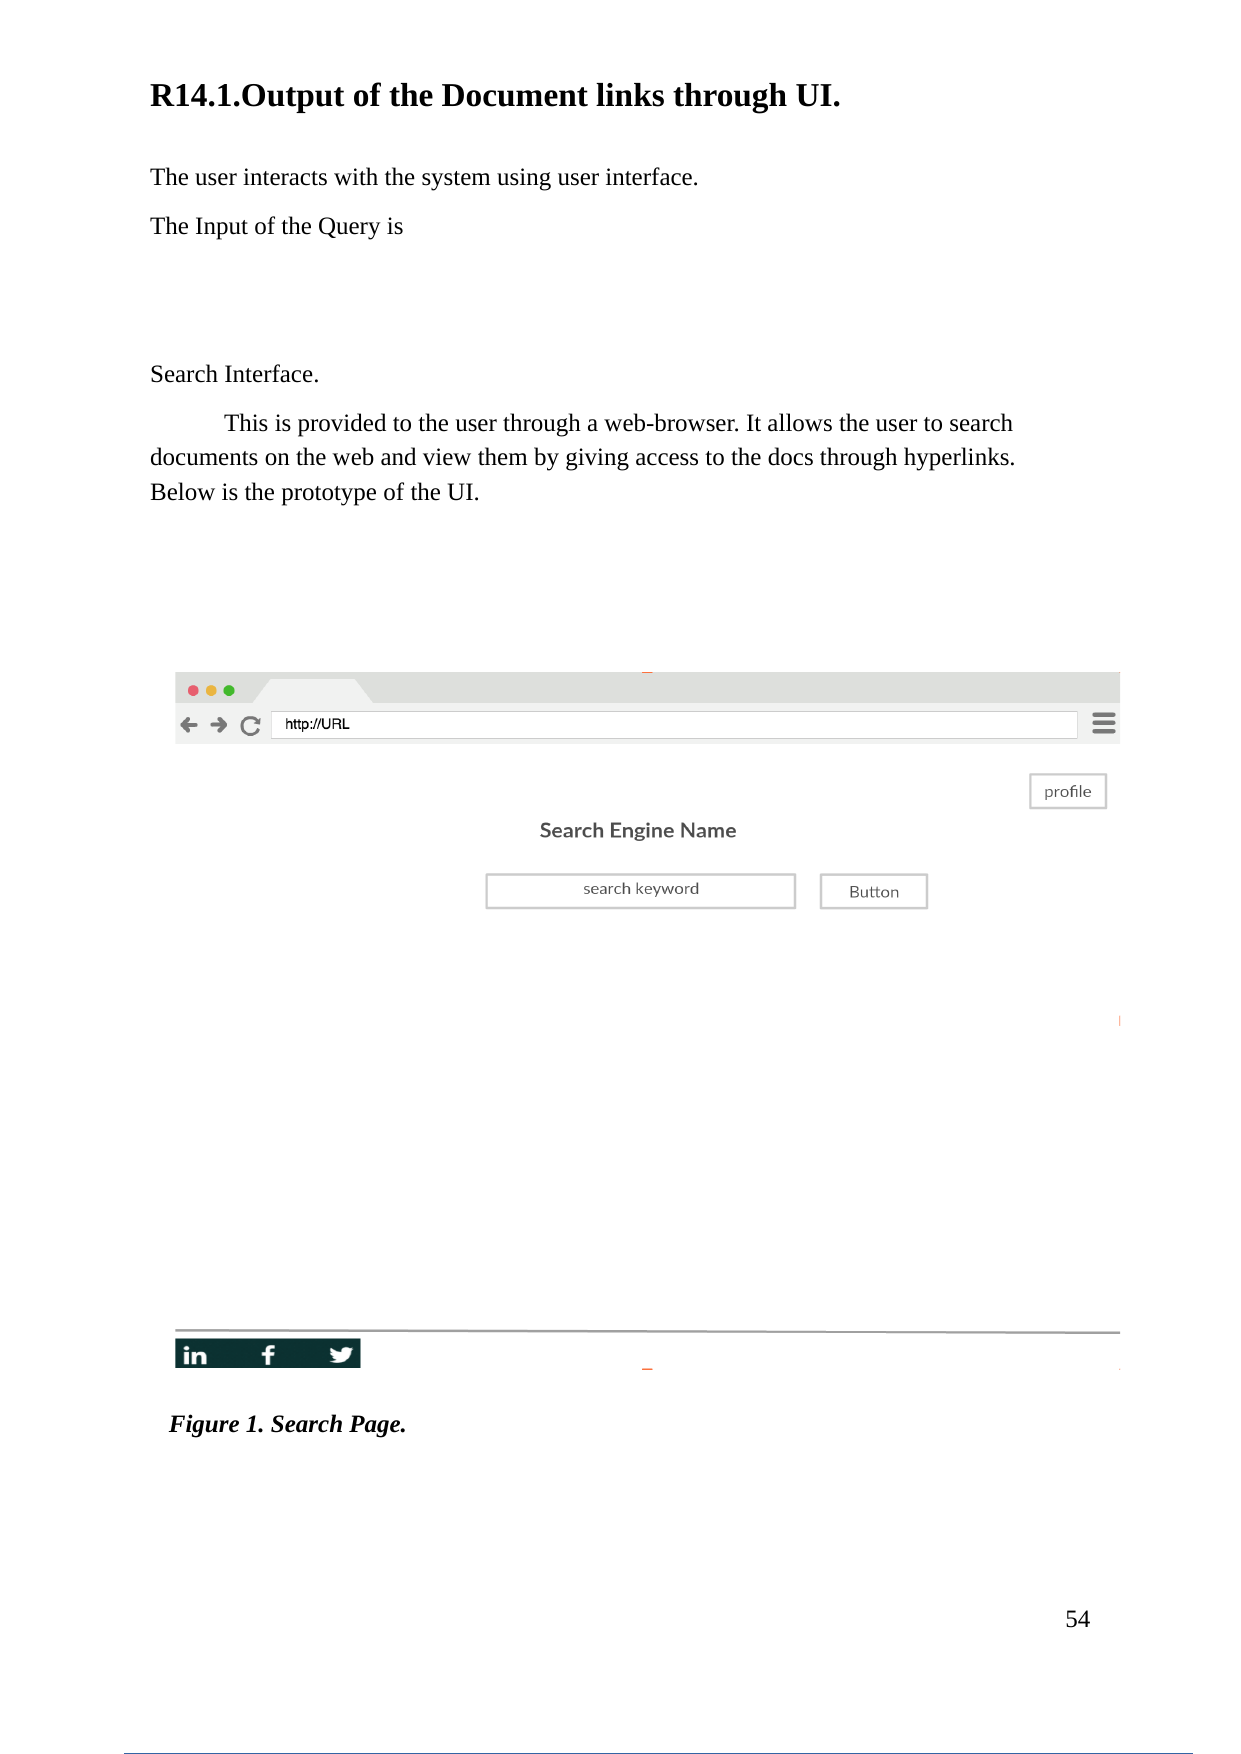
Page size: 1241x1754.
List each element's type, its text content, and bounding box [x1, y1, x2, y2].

text The Input of the Query is [150, 211, 1090, 240]
text Figure 1. Search Page. [150, 1409, 1090, 1438]
text Search Interface. [150, 359, 1090, 387]
text The user interacts with the system using user interface. [150, 162, 1090, 191]
title R14.1.Output of the Document links through UI. [150, 75, 1090, 113]
text This is provided to the user through a web-browser. It allows the user to search documents on the web and view them by giving access to the docs through hyperlinks. Below is the prototype of the UI. [150, 408, 1090, 505]
